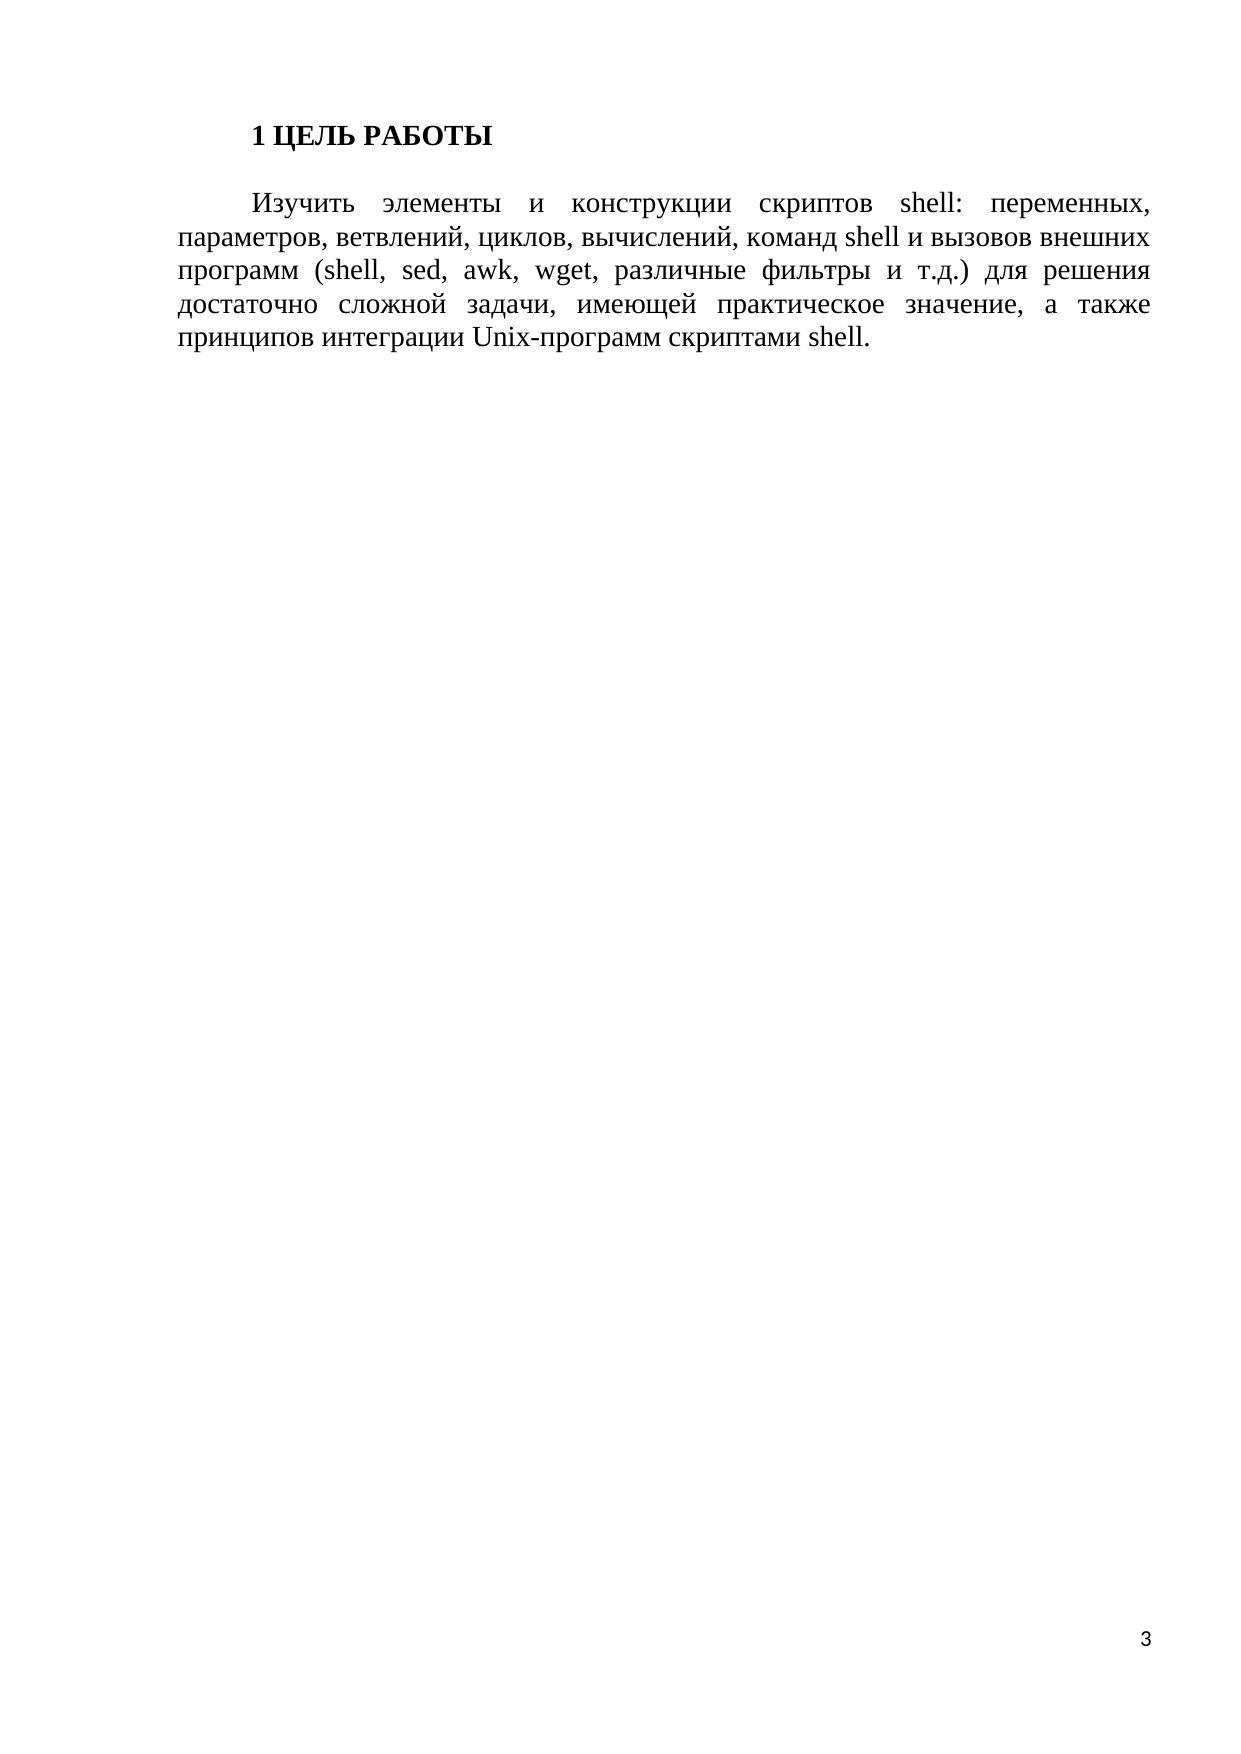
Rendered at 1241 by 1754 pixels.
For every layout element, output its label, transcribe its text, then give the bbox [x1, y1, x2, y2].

text Изучить элементы и конструкции скриптов shell: переменных, параметров, ветвлений, циклов, вычислений, команд shell и вызовов внешних программ (shell, sed, awk, wget, различные фильтры и т.д.) для решения достаточно сложной задачи, имеющей практическое значение, а также принципов интеграции Unix-программ скриптами shell. [178, 185, 1152, 353]
subtitle ЦЕЛЬ РАБОТЫ [177, 118, 1152, 152]
